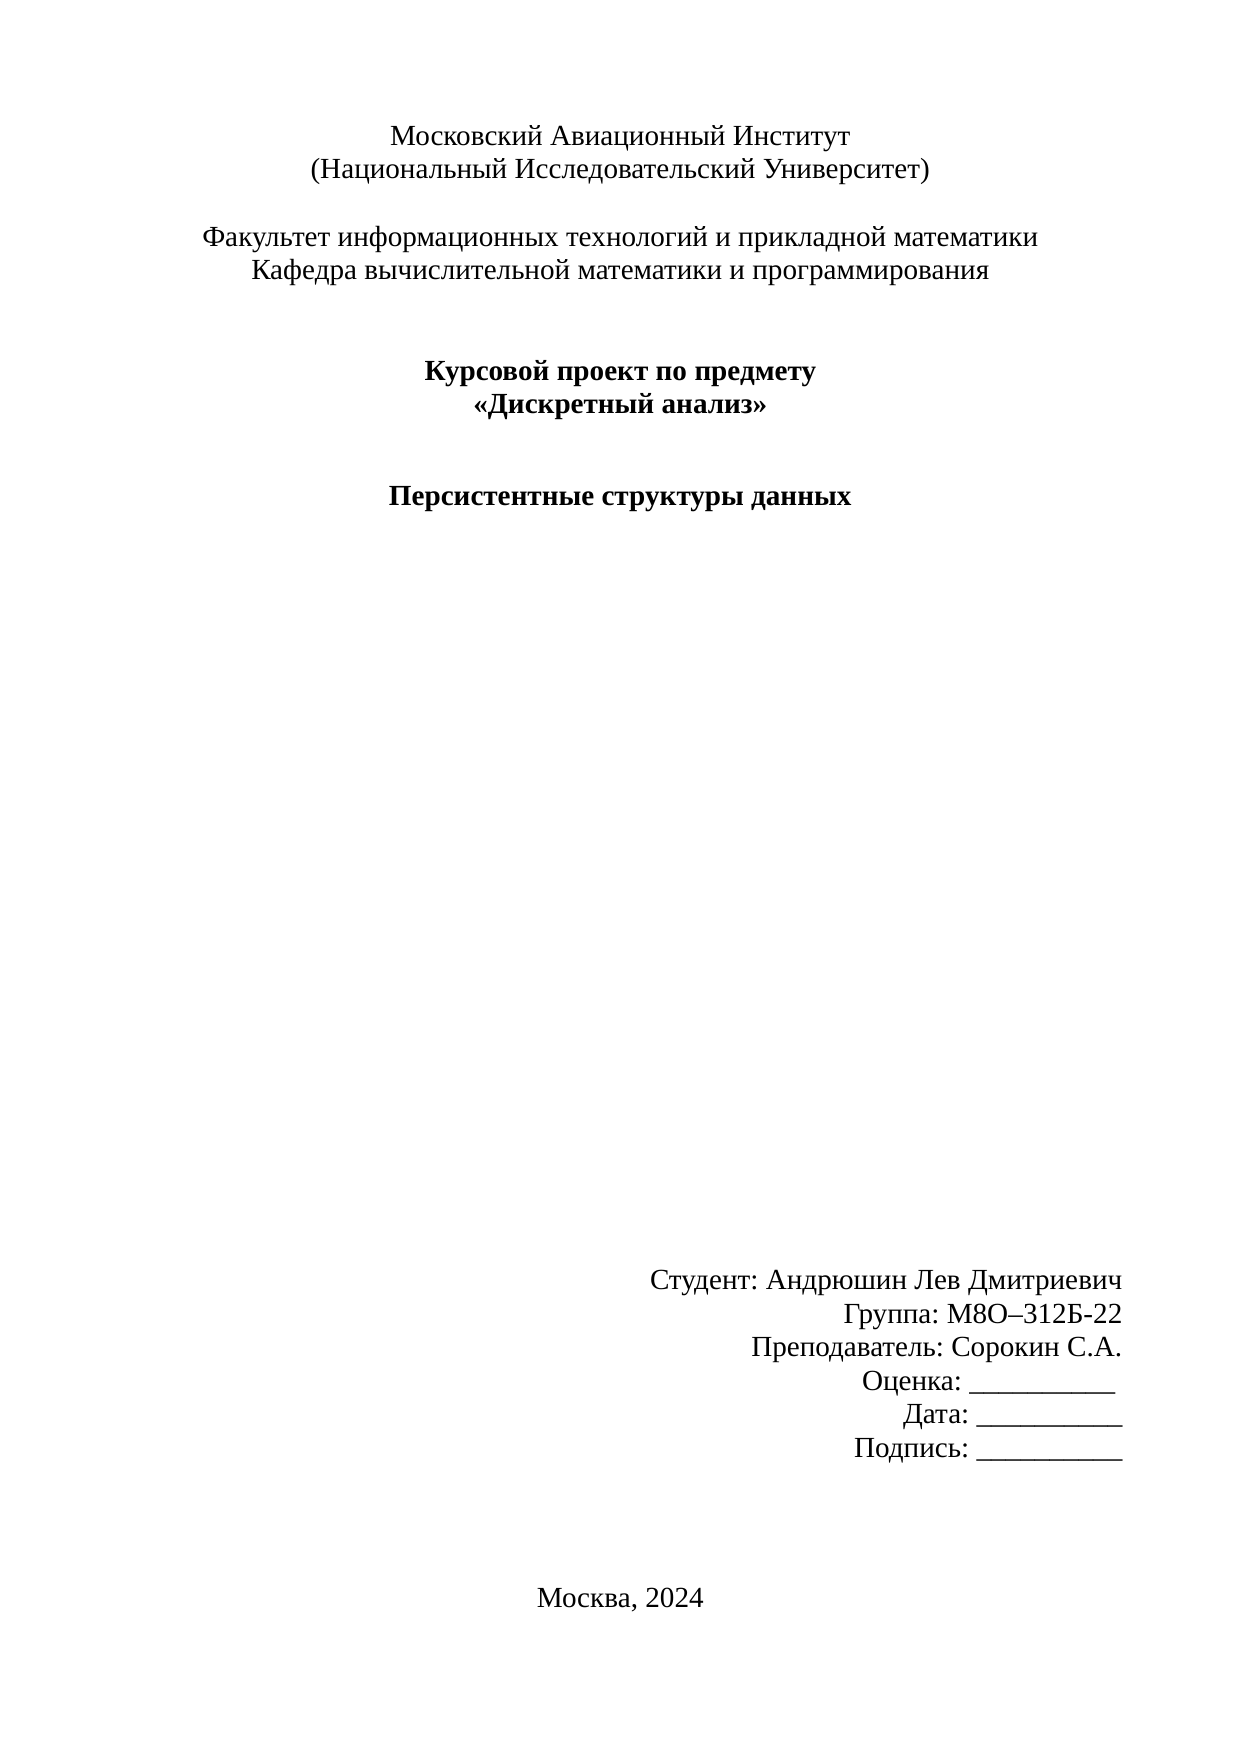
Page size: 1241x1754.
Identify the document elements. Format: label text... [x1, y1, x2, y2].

text Курсовой проект по предмету [118, 353, 1122, 386]
text Факультет информационных технологий и прикладной математики [118, 219, 1122, 252]
text «Дискретный анализ» [118, 386, 1122, 420]
subtitle Персистентные структуры данных [118, 478, 1122, 512]
text Дата: __________ [118, 1397, 1122, 1430]
text Преподаватель: Сорокин С.А. [118, 1329, 1122, 1363]
text Московский Авиационный Институт [118, 118, 1122, 152]
text Группа: М8О–312Б-22 [708, 1296, 1122, 1329]
text Студент: Андрюшин Лев Дмитриевич [118, 1262, 1122, 1296]
text (Национальный Исследовательский Университет) [118, 152, 1122, 185]
text Москва, 2024 [118, 1580, 1122, 1613]
text Оценка: __________ [118, 1363, 1122, 1397]
text Подпись: __________ [118, 1430, 1122, 1464]
text Кафедра вычислительной математики и программирования [118, 252, 1122, 286]
